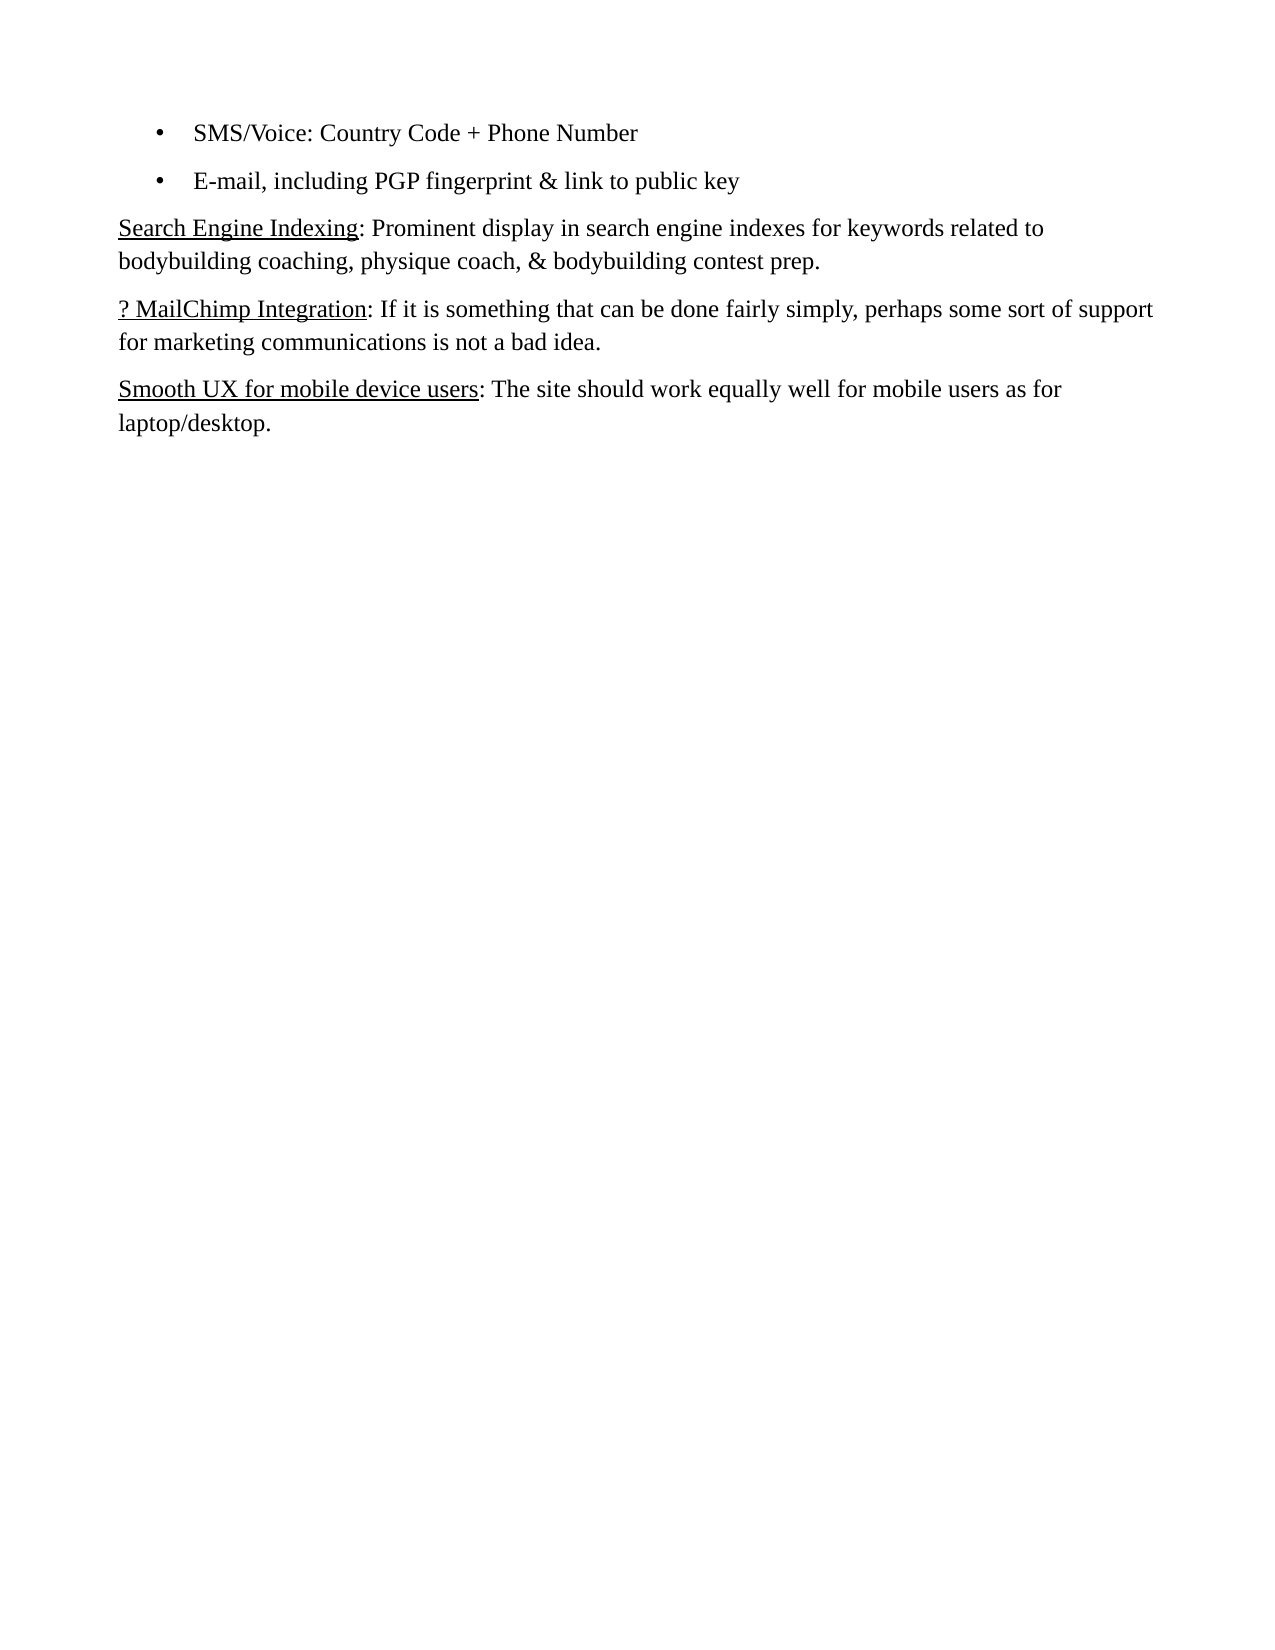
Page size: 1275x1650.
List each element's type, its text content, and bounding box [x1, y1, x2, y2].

list E-mail, including PGP fingerprint & link to public key [156, 166, 1157, 194]
list SMS/Voice: Country Code + Phone Number [156, 118, 1157, 147]
text Smooth UX for mobile device users: The site should work equally well for mobile users as for laptop/desktop. [118, 374, 1157, 436]
text ? MailChimp Integration: If it is something that can be done fairly simply, perhaps some sort of support for marketing communications is not a bad idea. [118, 294, 1157, 356]
text Search Engine Indexing: Prominent display in search engine indexes for keywords related to bodybuilding coaching, physique coach, & bodybuilding contest prep. [118, 213, 1157, 275]
